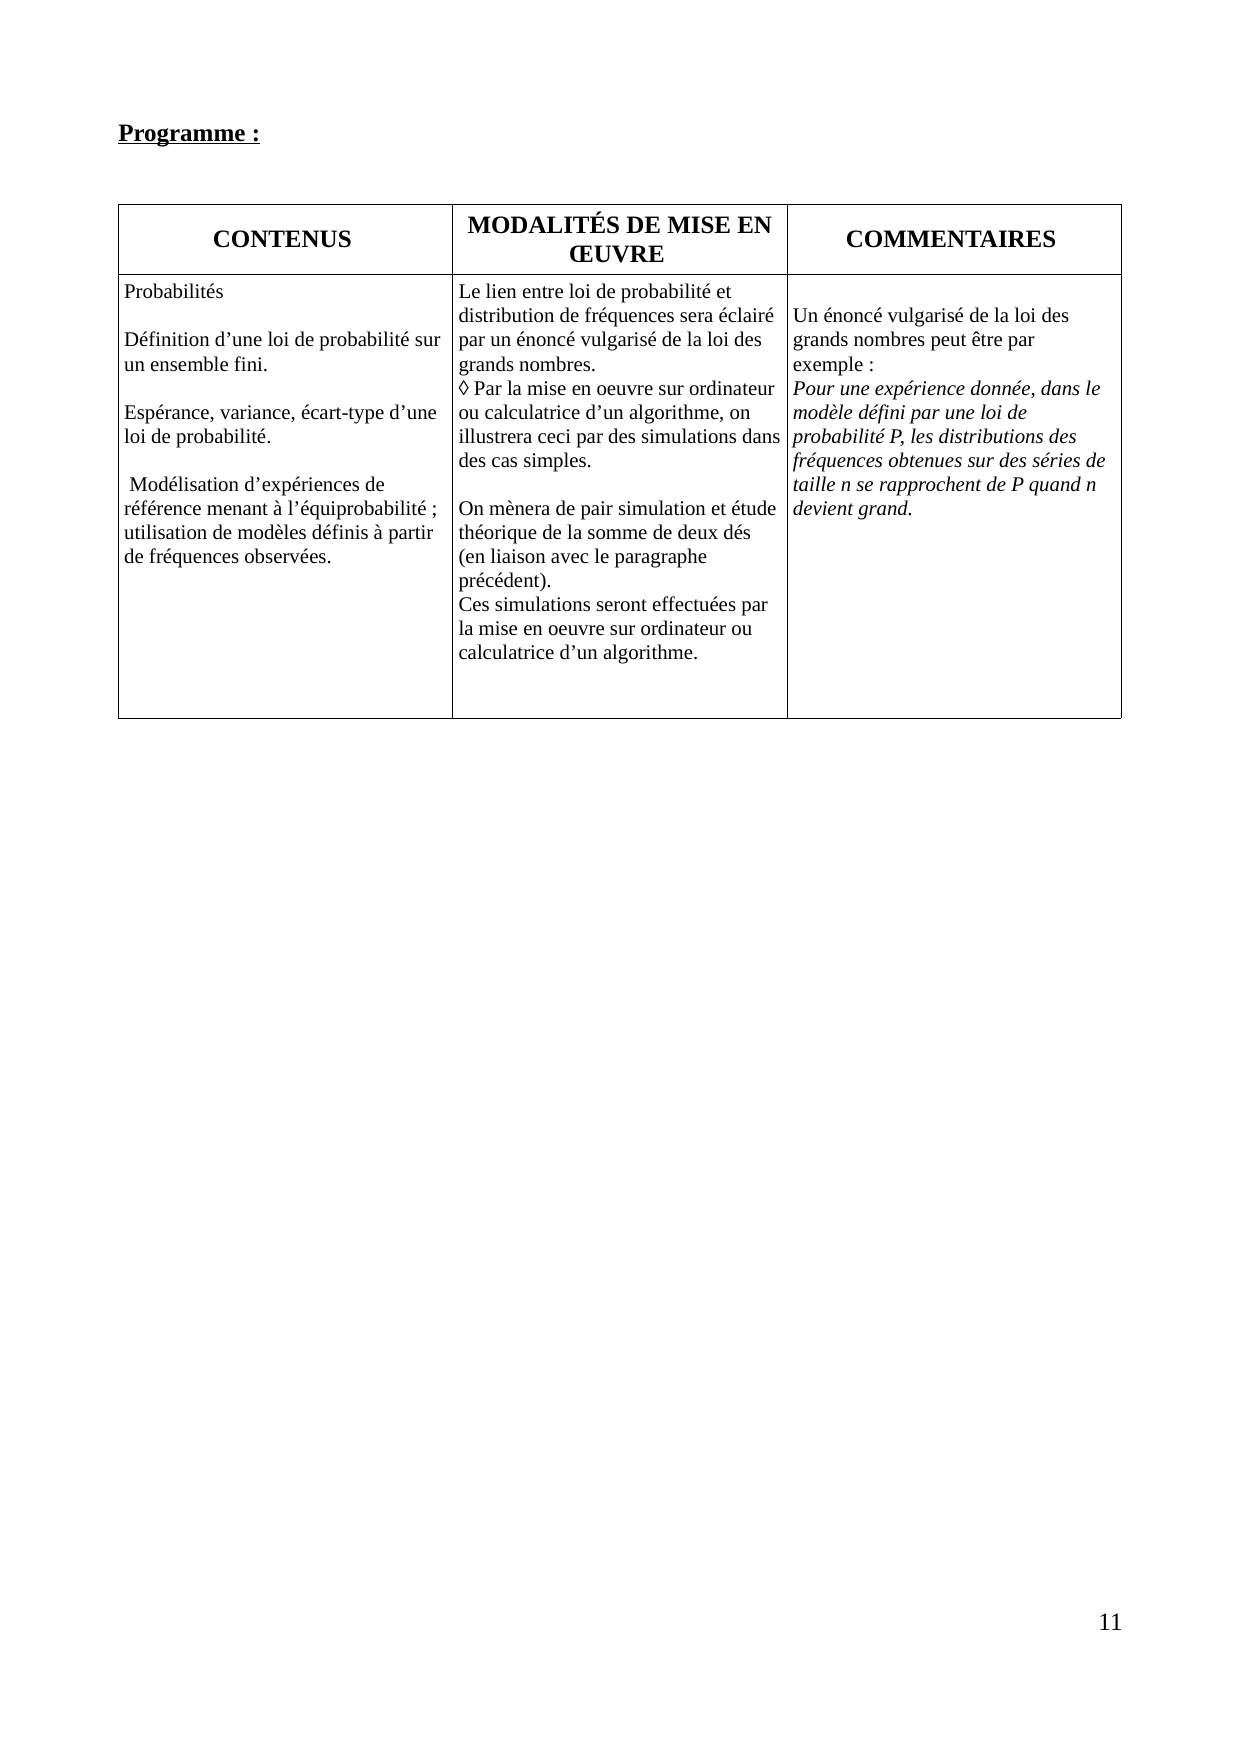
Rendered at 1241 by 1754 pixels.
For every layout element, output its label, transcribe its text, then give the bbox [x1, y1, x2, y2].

table_header MODALITÉS DE MISE EN ŒUVRE [453, 205, 787, 273]
table_header CONTENUS [119, 205, 452, 273]
table_cell Le lien entre loi de probabilité et distribution de fréquences sera éclairé par un énoncé vulgarisé de la loi des grands nombres. ◊ Par la mise en oeuvre sur ordinateur ou calculatrice d’un algorithme, on illustrera ceci par des simulations dans des cas simples. On mènera de pair simulation et étude théorique de la somme de deux dés (en liaison avec le paragraphe précédent). Ces simulations seront effectuées par la mise en oeuvre sur ordinateur ou calculatrice d’un algorithme. [453, 275, 787, 718]
text Programme : [118, 118, 1122, 147]
table_cell Probabilités Définition d’une loi de probabilité sur un ensemble fini. Espérance, variance, écart-type d’une loi de probabilité. Modélisation d’expériences de référence menant à l’équiprobabilité ; utilisation de modèles définis à partir de fréquences observées. [119, 275, 452, 718]
table_cell Un énoncé vulgarisé de la loi des grands nombres peut être par exemple : Pour une expérience donnée, dans le modèle défini par une loi de probabilité P, les distributions des fréquences obtenues sur des séries de taille n se rapprochent de P quand n devient grand. [788, 275, 1121, 718]
table_header COMMENTAIRES [788, 205, 1121, 273]
